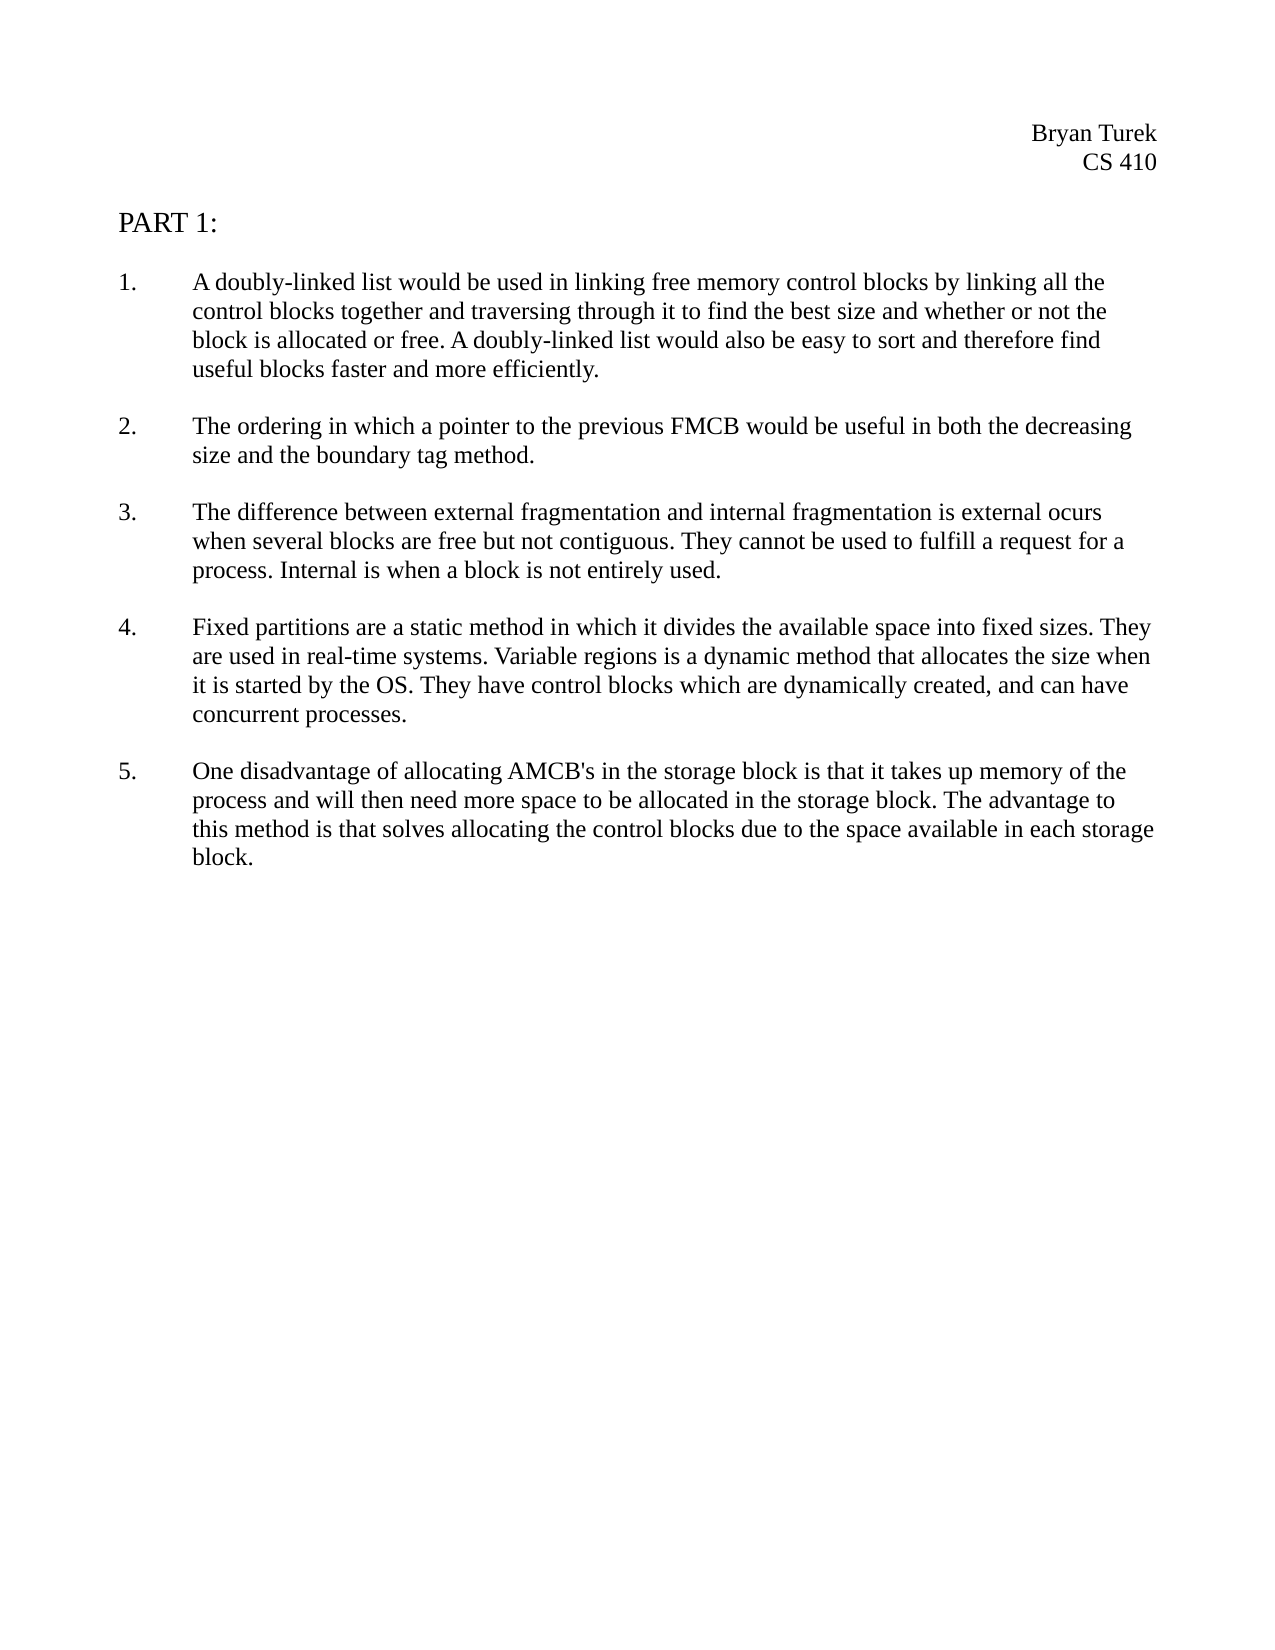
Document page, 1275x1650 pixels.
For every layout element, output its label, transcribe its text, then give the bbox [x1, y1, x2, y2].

text 5. One disadvantage of allocating AMCB's in the storage block is that it takes up memory of the process and will then need more space to be allocated in the storage block. The advantage to this method is that solves allocating the control blocks due to the space available in each storage block. [118, 756, 1157, 871]
text 1. A doubly-linked list would be used in linking free memory control blocks by linking all the control blocks together and traversing through it to find the best size and whether or not the block is allocated or free. A doubly-linked list would also be easy to sort and therefore find useful blocks faster and more efficiently. [118, 267, 1157, 382]
text 3. The difference between external fragmentation and internal fragmentation is external ocurs when several blocks are free but not contiguous. They cannot be used to fulfill a request for a process. Internal is when a block is not entirely used. [118, 497, 1157, 584]
text PART 1: [118, 205, 1157, 239]
text 4. Fixed partitions are a static method in which it divides the available space into fixed sizes. They are used in real-time systems. Variable regions is a dynamic method that allocates the size when it is started by the OS. They have control blocks which are dynamically created, and can have concurrent processes. [118, 612, 1157, 727]
text 2. The ordering in which a pointer to the previous FMCB would be useful in both the decreasing size and the boundary tag method. [118, 411, 1157, 469]
